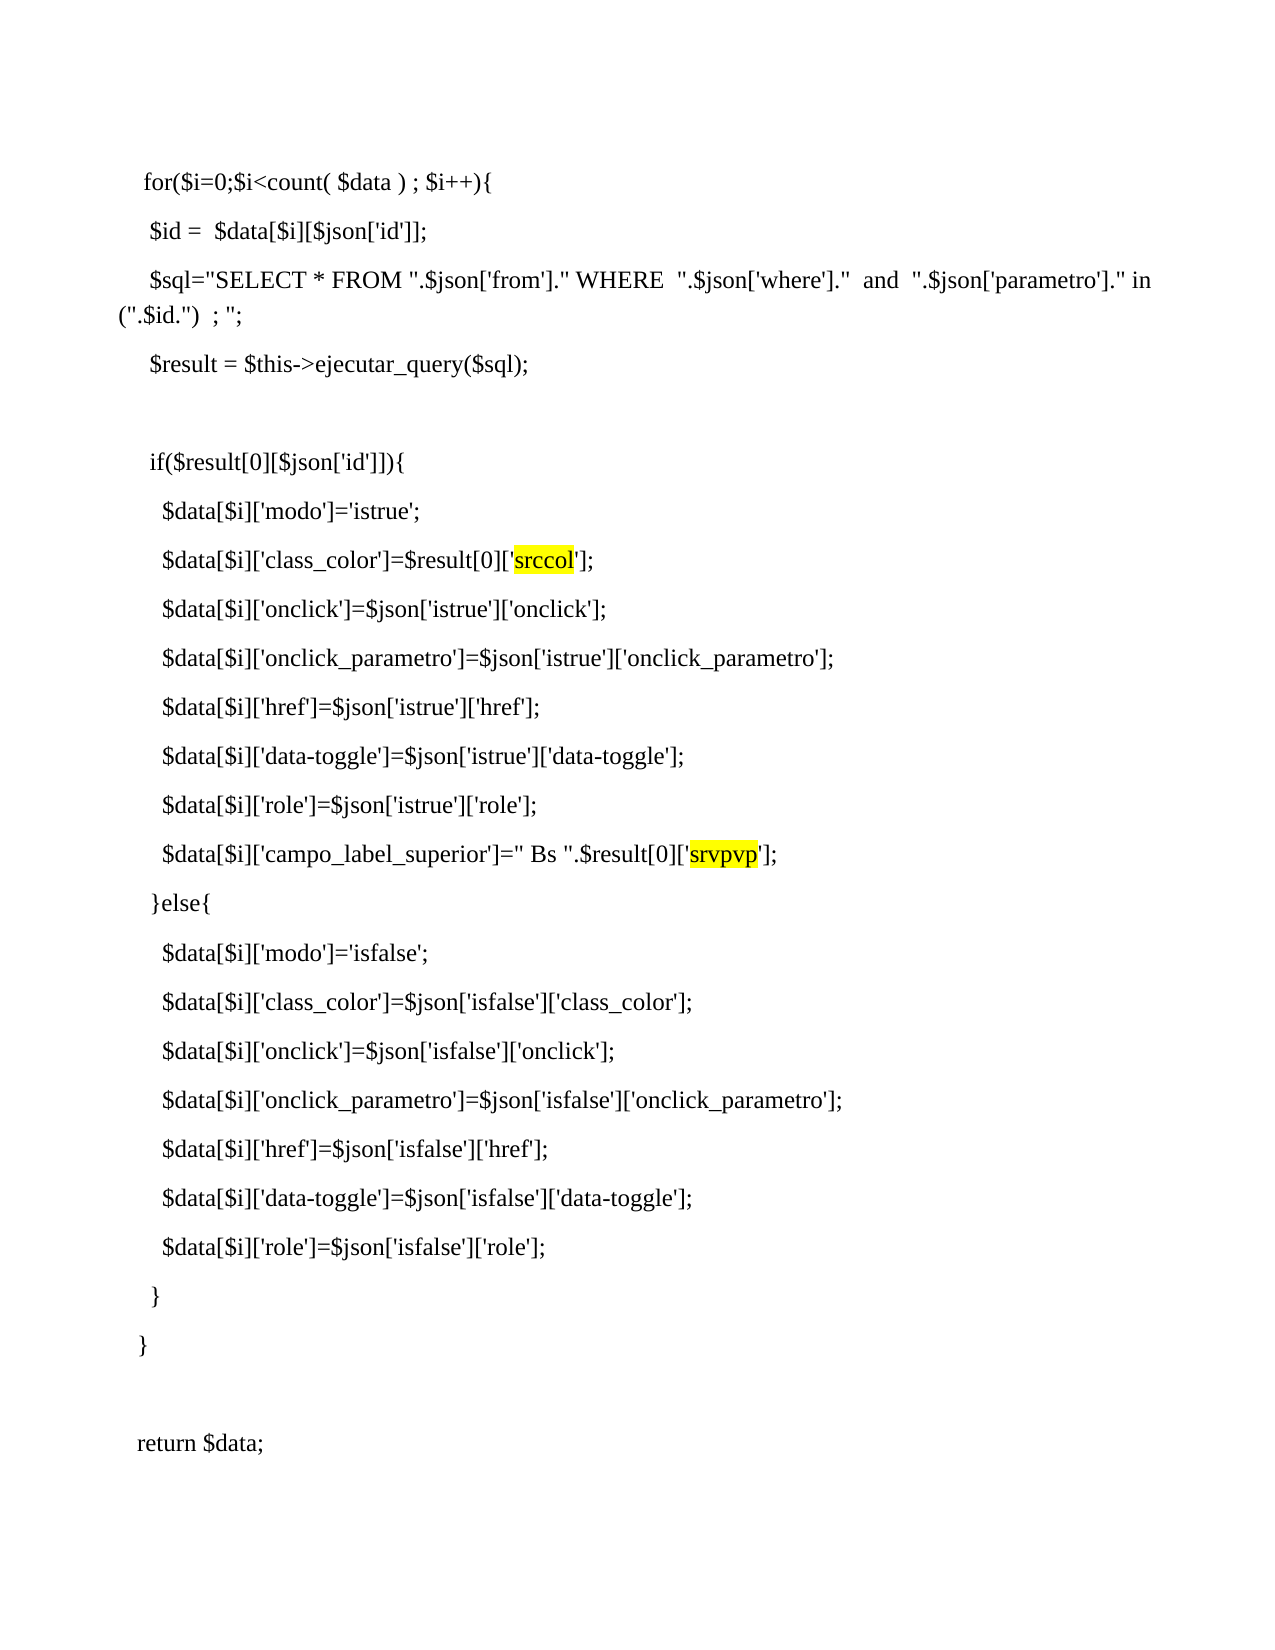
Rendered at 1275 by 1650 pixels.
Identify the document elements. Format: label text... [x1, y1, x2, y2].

text for($i=0;$i<count( $data ) ; $i++){ [118, 167, 1157, 196]
text } [118, 1330, 1157, 1359]
text $data[$i]['onclick_parametro']=$json['isfalse']['onclick_parametro']; [118, 1085, 1157, 1113]
text $id = $data[$i][$json['id']]; [118, 216, 1157, 245]
text $data[$i]['modo']='isfalse'; [118, 938, 1157, 966]
text $data[$i]['data-toggle']=$json['istrue']['data-toggle']; [118, 741, 1157, 770]
text $data[$i]['role']=$json['isfalse']['role']; [118, 1232, 1157, 1261]
text $data[$i]['onclick']=$json['istrue']['onclick']; [118, 594, 1157, 623]
text } [118, 1281, 1157, 1310]
text $data[$i]['data-toggle']=$json['isfalse']['data-toggle']; [118, 1183, 1157, 1212]
text return $data; [118, 1428, 1157, 1457]
text $data[$i]['onclick']=$json['isfalse']['onclick']; [118, 1036, 1157, 1064]
text $data[$i]['modo']='istrue'; [118, 496, 1157, 525]
text $data[$i]['campo_label_superior']=" Bs ".$result[0]['srvpvp']; [118, 839, 1157, 868]
text $data[$i]['onclick_parametro']=$json['istrue']['onclick_parametro']; [118, 643, 1157, 672]
text $data[$i]['class_color']=$result[0]['srccol']; [118, 545, 1157, 574]
text $data[$i]['role']=$json['istrue']['role']; [118, 790, 1157, 819]
text $data[$i]['class_color']=$json['isfalse']['class_color']; [118, 987, 1157, 1015]
text if($result[0][$json['id']]){ [118, 447, 1157, 476]
text $data[$i]['href']=$json['isfalse']['href']; [118, 1134, 1157, 1163]
text $data[$i]['href']=$json['istrue']['href']; [118, 692, 1157, 721]
text }else{ [118, 888, 1157, 917]
text $result = $this->ejecutar_query($sql); [118, 349, 1157, 378]
text $sql="SELECT * FROM ".$json['from']." WHERE ".$json['where']." and ".$json['parametro']." in (".$id.") ; "; [118, 265, 1157, 328]
